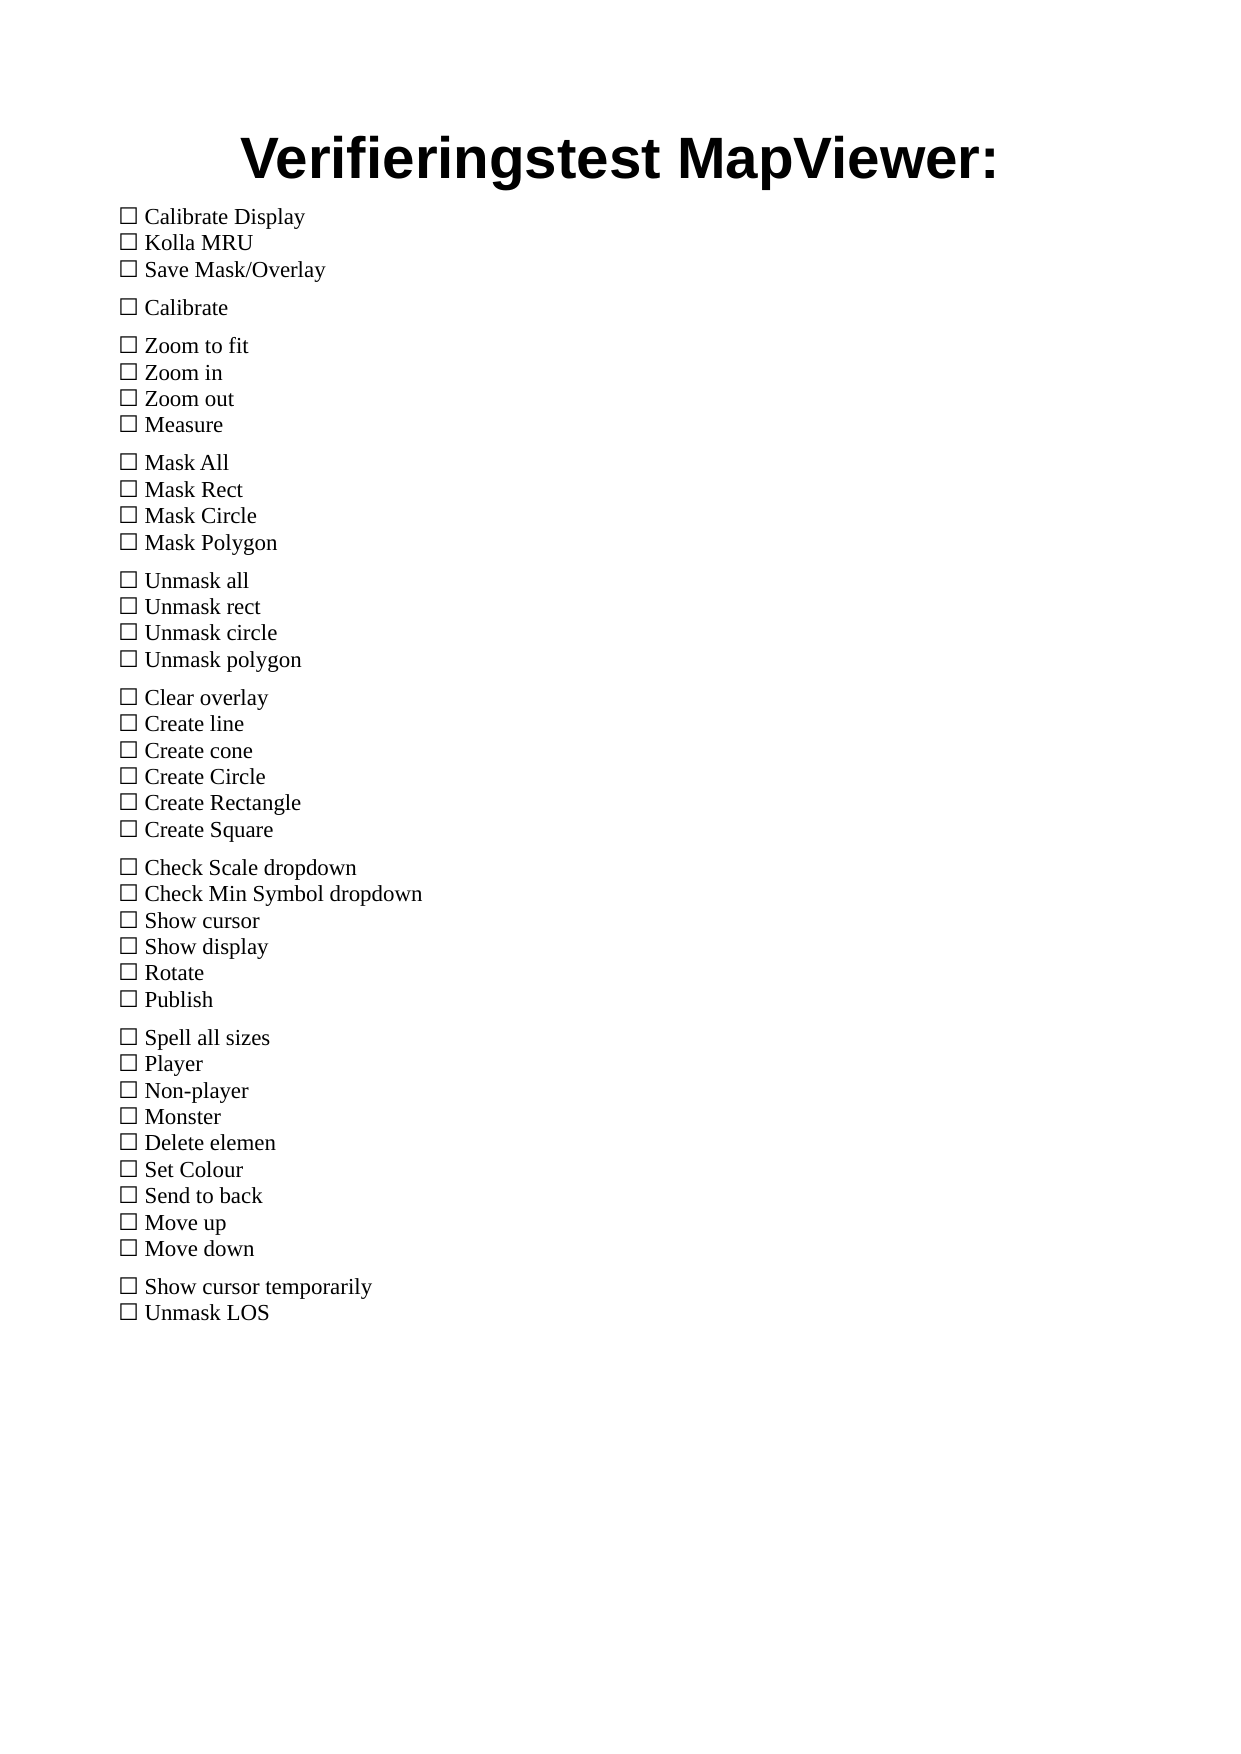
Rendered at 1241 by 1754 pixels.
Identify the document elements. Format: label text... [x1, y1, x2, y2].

text ☐ Calibrate [118, 294, 1122, 320]
text ☐ Check Scale dropdown ☐ Check Min Symbol dropdown ☐ Show cursor ☐ Show display ☐ Rotate ☐ Publish [118, 854, 1122, 1012]
title Verifieringstest MapViewer: [118, 124, 1122, 191]
text ☐ Spell all sizes ☐ Player ☐ Non-player ☐ Monster ☐ Delete elemen ☐ Set Colour ☐ Send to back ☐ Move up ☐ Move down [118, 1024, 1122, 1261]
text ☐ Clear overlay ☐ Create line ☐ Create cone ☐ Create Circle ☐ Create Rectangle ☐ Create Square [118, 684, 1122, 842]
text ☐ Unmask all ☐ Unmask rect ☐ Unmask circle ☐ Unmask polygon [118, 567, 1122, 672]
text ☐ Calibrate Display ☐ Kolla MRU ☐ Save Mask/Overlay [118, 203, 1122, 282]
text ☐ Show cursor temporarily ☐ Unmask LOS [118, 1273, 1122, 1326]
text ☐ Zoom to fit ☐ Zoom in ☐ Zoom out ☐ Measure [118, 332, 1122, 438]
text ☐ Mask All ☐ Mask Rect ☐ Mask Circle ☐ Mask Polygon [118, 449, 1122, 555]
